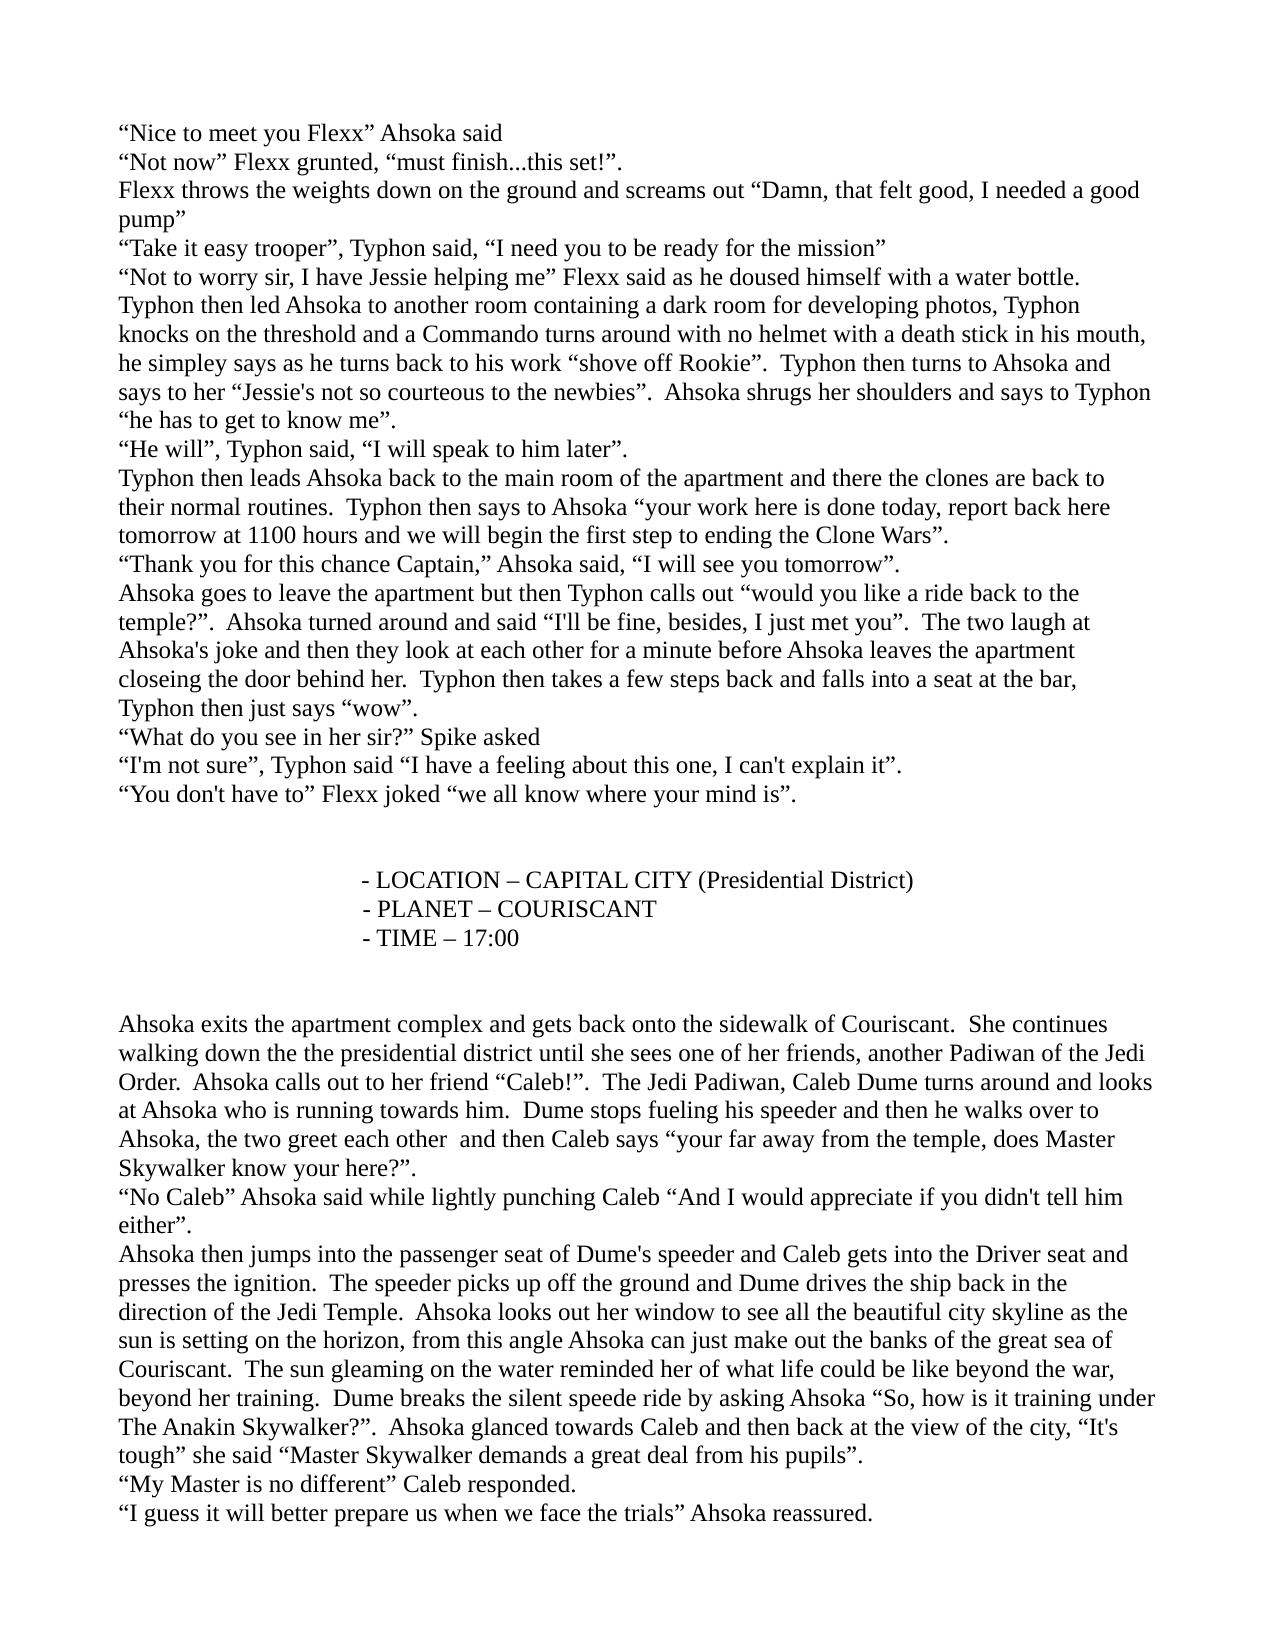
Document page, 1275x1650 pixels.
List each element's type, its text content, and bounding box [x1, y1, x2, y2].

text Ahsoka exits the apartment complex and gets back onto the sidewalk of Couriscant. She continues walking down the the presidential district until she sees one of her friends, another Padiwan of the Jedi Order. Ahsoka calls out to her friend “Caleb!”. The Jedi Padiwan, Caleb Dume turns around and looks at Ahsoka who is running towards him. Dume stops fueling his speeder and then he walks over to Ahsoka, the two greet each other and then Caleb says “your far away from the temple, does Master Skywalker know your here?”. [118, 1009, 1157, 1182]
text “Not now” Flexx grunted, “must finish...this set!”. [118, 147, 1157, 176]
text “He will”, Typhon said, “I will speak to him later”. [118, 434, 1157, 463]
text “No Caleb” Ahsoka said while lightly punching Caleb “And I would appreciate if you didn't tell him either”. [118, 1182, 1157, 1239]
text “Not to worry sir, I have Jessie helping me” Flexx said as he doused himself with a water bottle. [118, 262, 1157, 291]
text “Nice to meet you Flexx” Ahsoka said [118, 118, 1157, 147]
text - LOCATION – CAPITAL CITY (Presidential District) [118, 866, 1157, 894]
text “You don't have to” Flexx joked “we all know where your mind is”. [118, 779, 1157, 808]
text “I'm not sure”, Typhon said “I have a feeling about this one, I can't explain it”. [118, 751, 1157, 779]
text “Thank you for this chance Captain,” Ahsoka said, “I will see you tomorrow”. [118, 549, 1157, 578]
text “My Master is no different” Caleb responded. [118, 1469, 1157, 1498]
text Typhon then leads Ahsoka back to the main room of the apartment and there the clones are back to their normal routines. Typhon then says to Ahsoka “your work here is done today, report back here tomorrow at 1100 hours and we will begin the first step to ending the Clone Wars”. [118, 463, 1157, 549]
text - TIME – 17:00 [118, 923, 1157, 952]
text Ahsoka goes to leave the apartment but then Typhon calls out “would you like a ride back to the temple?”. Ahsoka turned around and said “I'll be fine, besides, I just met you”. The two laugh at Ahsoka's joke and then they look at each other for a minute before Ahsoka leaves the apartment closeing the door behind her. Typhon then takes a few steps back and falls into a seat at the bar, Typhon then just says “wow”. [118, 578, 1157, 722]
text “I guess it will better prepare us when we face the trials” Ahsoka reassured. [118, 1498, 1157, 1527]
text Flexx throws the weights down on the ground and screams out “Damn, that felt good, I needed a good pump” [118, 176, 1157, 233]
text “What do you see in her sir?” Spike asked [118, 722, 1157, 751]
text “Take it easy trooper”, Typhon said, “I need you to be ready for the mission” [118, 233, 1157, 262]
text Ahsoka then jumps into the passenger seat of Dume's speeder and Caleb gets into the Driver seat and presses the ignition. The speeder picks up off the ground and Dume drives the ship back in the direction of the Jedi Temple. Ahsoka looks out her window to see all the beautiful city skyline as the sun is setting on the horizon, from this angle Ahsoka can just make out the banks of the great sea of Couriscant. The sun gleaming on the water reminded her of what life could be like beyond the war, beyond her training. Dume breaks the silent speede ride by asking Ahsoka “So, how is it training under The Anakin Skywalker?”. Ahsoka glanced towards Caleb and then back at the view of the city, “It's tough” she said “Master Skywalker demands a great deal from his pupils”. [118, 1239, 1157, 1469]
text Typhon then led Ahsoka to another room containing a dark room for developing photos, Typhon knocks on the threshold and a Commando turns around with no helmet with a death stick in his mouth, he simpley says as he turns back to his work “shove off Rookie”. Typhon then turns to Ahsoka and says to her “Jessie's not so courteous to the newbies”. Ahsoka shrugs her shoulders and says to Typhon “he has to get to know me”. [118, 291, 1157, 434]
text - PLANET – COURISCANT [118, 894, 1157, 923]
